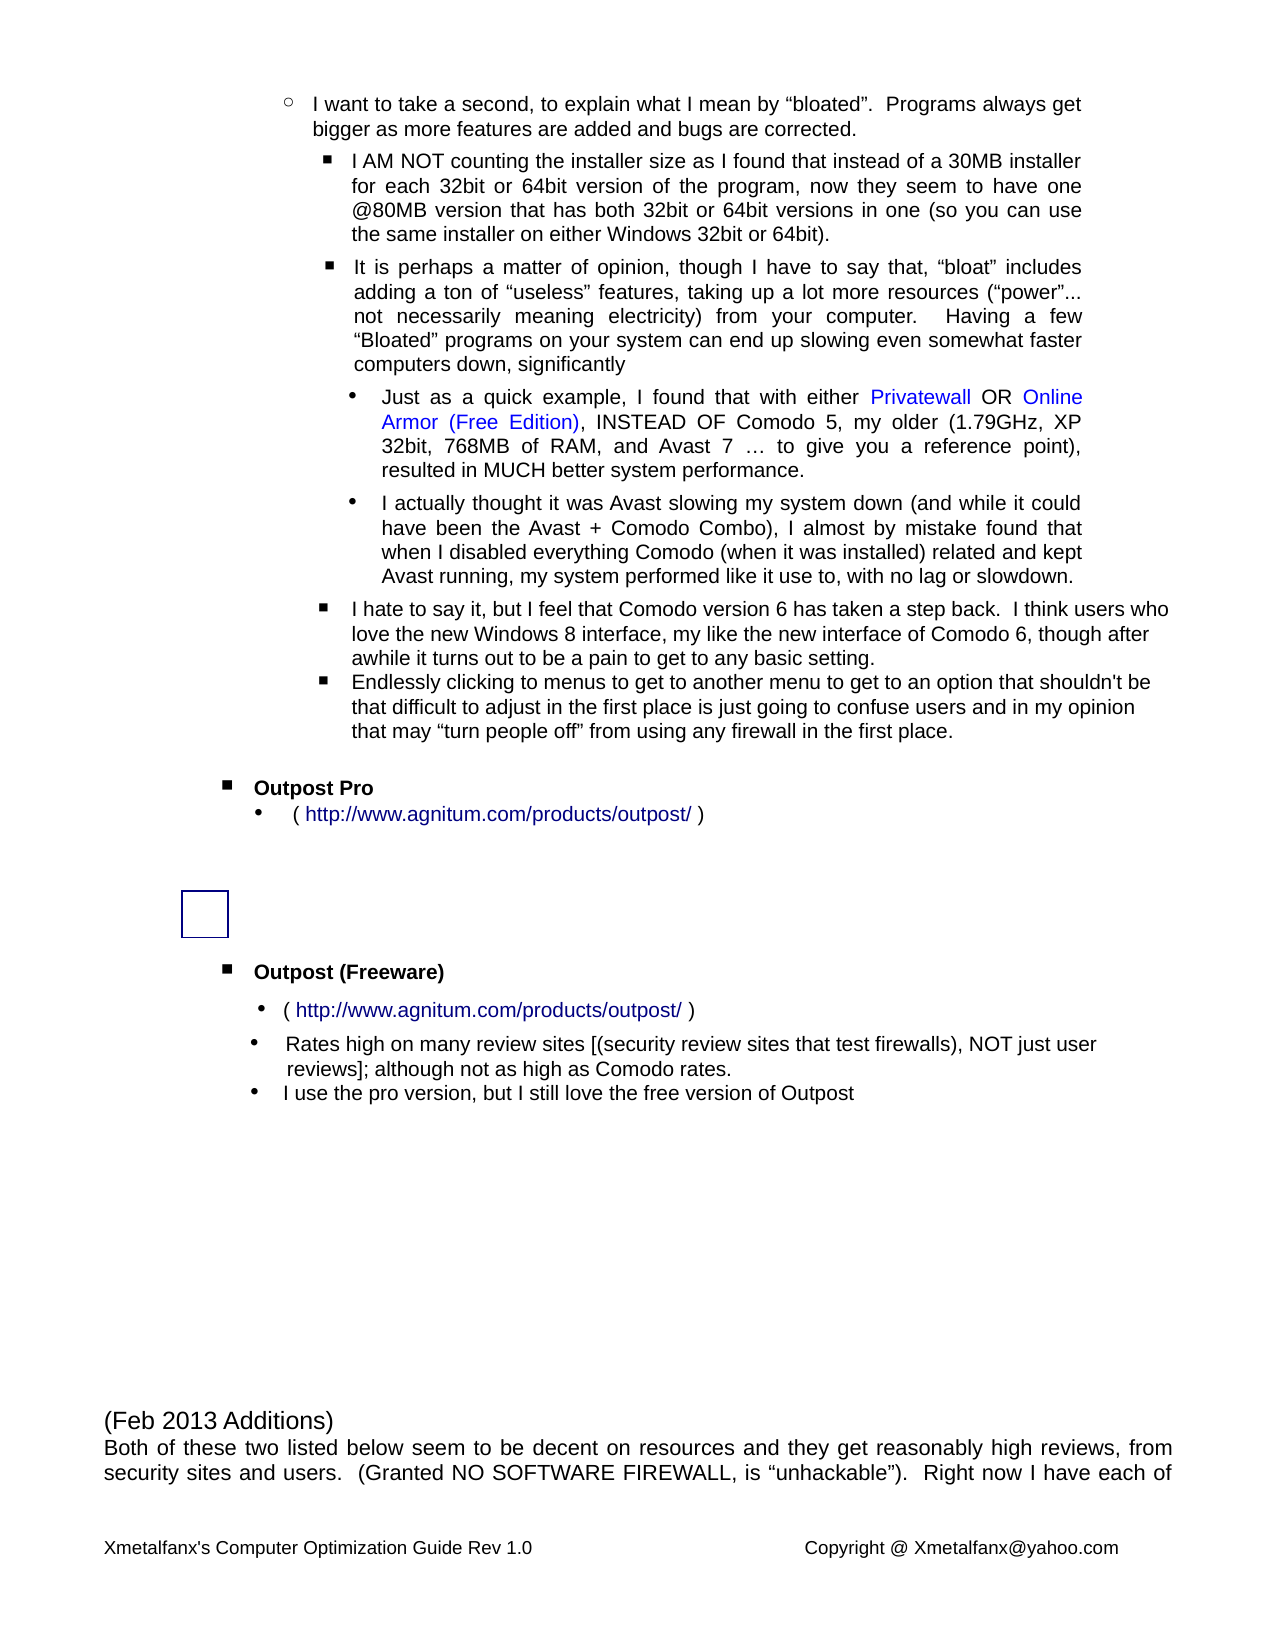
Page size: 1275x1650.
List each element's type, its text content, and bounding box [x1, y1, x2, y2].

list ( http://www.agnitum.com/products/outpost/ ) [257, 997, 1174, 1022]
list I AM NOT counting the installer size as I found that instead of a 30MB installer for each 32bit or 64bit version of the program, now they seem to have one @80MB version that has both 32bit or 64bit versions in one (so you can use the same installer on either Windows 32bit or 64bit). [318, 149, 1083, 246]
list Endlessly clicking to menus to get to another menu to get to an option that shouldn't be that difficult to adjust in the first place is just going to confuse users and in my opinion that may “turn people off” from using any firewall in the first place. [314, 669, 1174, 742]
subtitle Outpost Pro [216, 775, 1174, 802]
text Both of these two listed below seem to be decent on resources and they get reasonably high reviews, from security sites and users. (Granted NO SOFTWARE FIREWALL, is “unhackable”). Right now I have each of [103, 1435, 1174, 1485]
list ( http://www.agnitum.com/products/outpost/ ) [254, 802, 1174, 827]
list Just as a quick example, I found that with either Privatewall OR Online Armor (Free Edition), INSTEAD OF Comodo 5, my older (1.79GHz, XP 32bit, 768MB of RAM, and Avast 7 … to give you a reference point), resulted in MUCH better system performance. [348, 385, 1083, 482]
list I actually thought it was Avast slowing my system down (and while it could have been the Avast + Comodo Combo), I almost by mistake found that when I disabled everything Comodo (when it was installed) related and kept Avast running, my system performed like it use to, with no lag or slowdown. [348, 491, 1083, 588]
subtitle Outpost (Freeware) [216, 958, 1174, 986]
list It is perhaps a matter of opinion, though I have to say that, “bloat” includes adding a ton of “useless” features, taking up a lot more resources (“power”... not necessarily meaning electricity) from your computer. Having a few “Bloated” programs on your system can end up slowing even somewhat faster computers down, significantly [320, 255, 1083, 376]
list I use the pro version, but I still love the free version of Outpost [250, 1080, 1174, 1105]
text (Feb 2013 Additions) [103, 1406, 1174, 1435]
list I hate to say it, but I feel that Comodo version 6 has taken a step back. I think users who love the new Windows 8 interface, my like the new interface of Comodo 6, though after awhile it turns out to be a pain to get to any basic setting. [314, 597, 1174, 669]
list I want to take a second, to explain what I mean by “bloated”. Programs always get bigger as more features are added and bugs are corrected. [278, 91, 1083, 140]
list Rates high on many review sites [(security review sites that test firewalls), NOT just user reviews]; although not as high as Comodo rates. [250, 1031, 1174, 1080]
